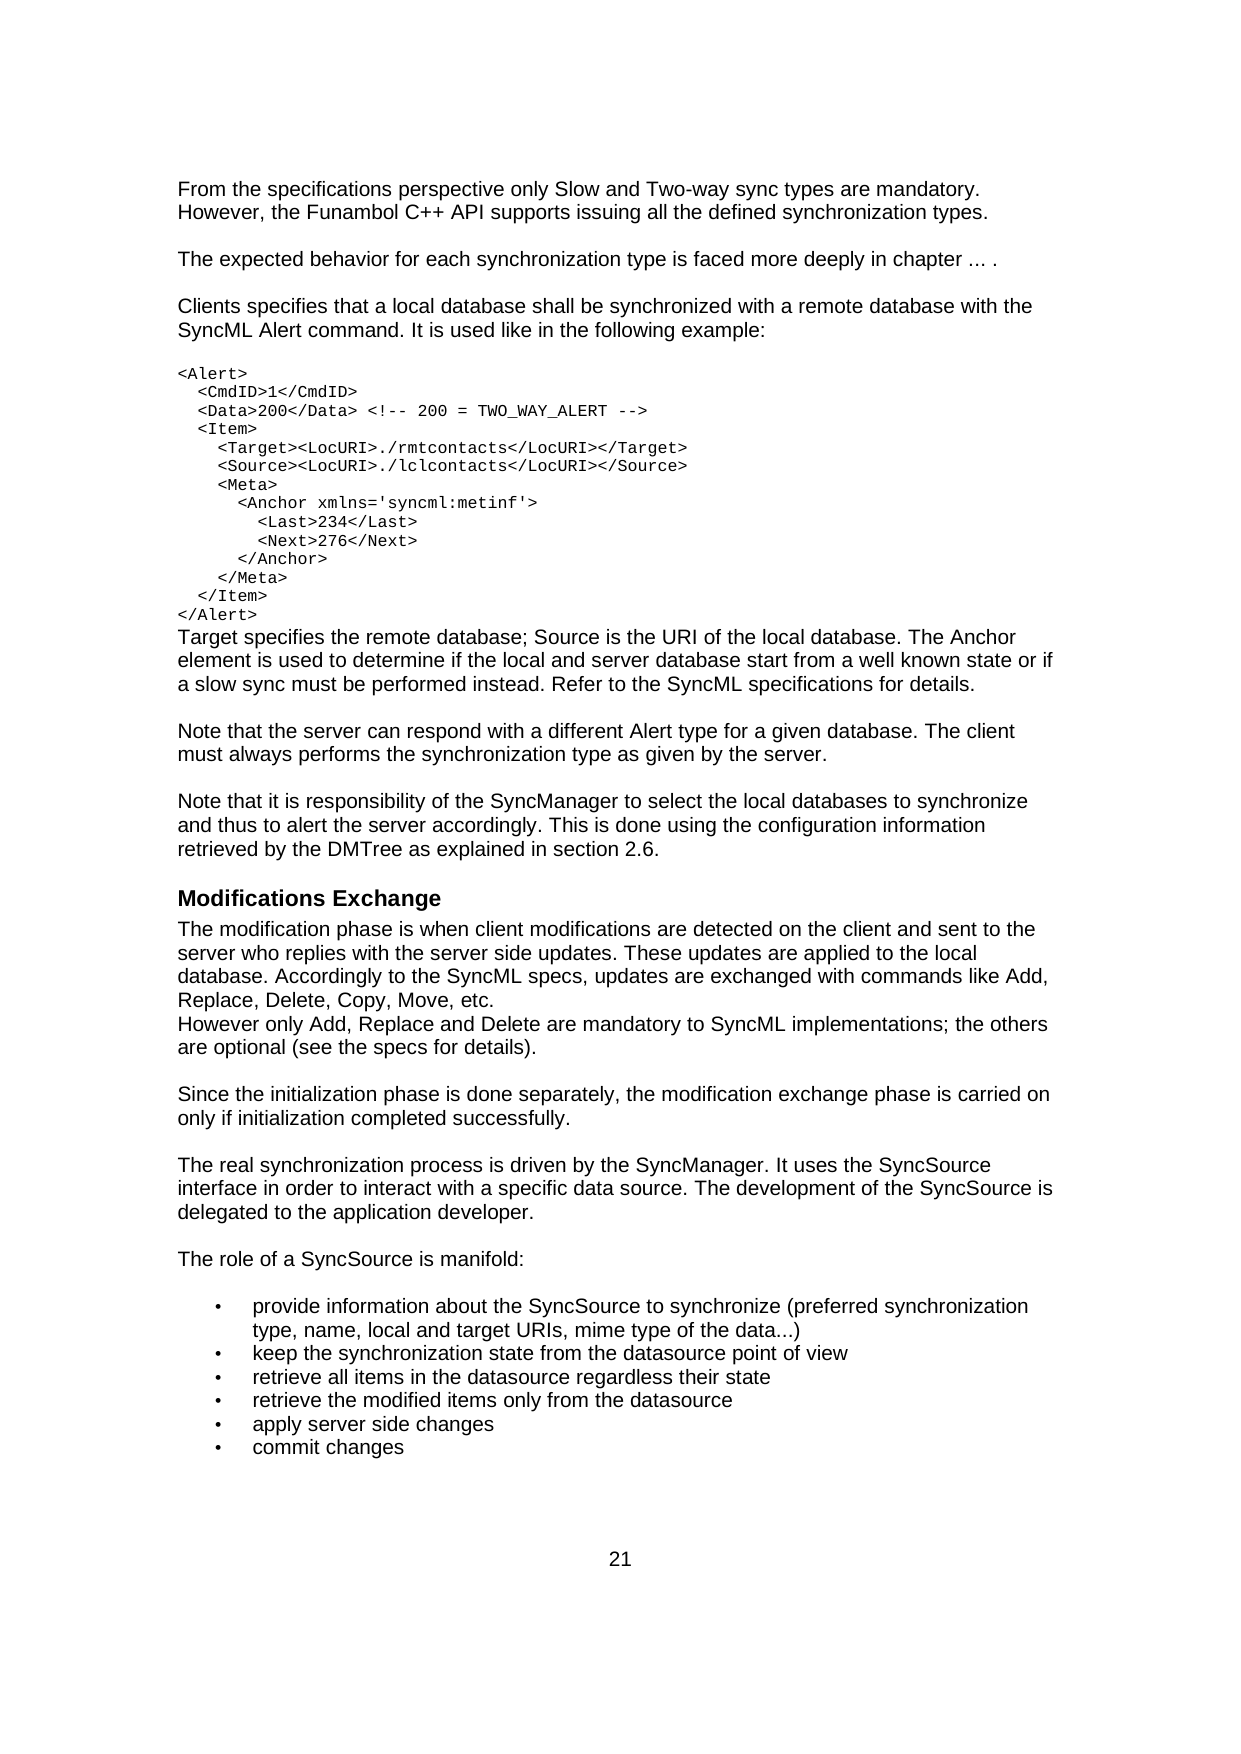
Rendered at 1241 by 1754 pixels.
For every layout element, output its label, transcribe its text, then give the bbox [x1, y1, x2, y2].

text <Next>276</Next> [177, 532, 1063, 551]
text </Anchor> [177, 551, 1063, 569]
subtitle Modifications Exchange [177, 886, 1063, 912]
text <Last>234</Last> [177, 514, 1063, 532]
text The role of a SyncSource is manifold: [177, 1247, 1063, 1271]
text <CmdID>1</CmdID> [177, 384, 1063, 403]
text Clients specifies that a local database shall be synchronized with a remote database with the SyncML Alert command. It is used like in the following example: [177, 295, 1063, 342]
text From the specifications perspective only Slow and Two-way sync types are mandatory. However, the Funambol C++ API supports issuing all the defined synchronization types. [177, 177, 1063, 224]
text <Meta> [177, 477, 1063, 495]
text Note that the server can respond with a different Alert type for a given database. The client must always performs the synchronization type as given by the server. [177, 719, 1063, 766]
text <Alert> [177, 366, 1063, 384]
list retrieve the modified items only from the datasource [215, 1389, 1063, 1412]
list retrieve all items in the datasource regardless their state [215, 1365, 1063, 1389]
text <Item> [177, 421, 1063, 440]
text </Meta> [177, 569, 1063, 588]
text Note that it is responsibility of the SyncManager to select the local databases to synchronize and thus to alert the server accordingly. This is done using the configuration information retrieved by the DMTree as explained in section 2.6. [177, 790, 1063, 861]
text </Alert> [177, 607, 1063, 625]
text <Target><LocURI>./rmtcontacts</LocURI></Target> [177, 440, 1063, 458]
text <Source><LocURI>./lclcontacts</LocURI></Source> [177, 458, 1063, 477]
text <Anchor xmlns='syncml:metinf'> [177, 495, 1063, 514]
text The modification phase is when client modifications are detected on the client and sent to the server who replies with the server side updates. These updates are applied to the local database. Accordingly to the SyncML specs, updates are exchanged with commands like Add, Replace, Delete, Copy, Move, etc. [177, 918, 1063, 1012]
text The real synchronization process is driven by the SyncManager. It uses the SyncSource interface in order to interact with a specific data source. The development of the SyncSource is delegated to the application developer. [177, 1153, 1063, 1224]
list provide information about the SyncSource to synchronize (preferred synchronization type, name, local and target URIs, mime type of the data...) [215, 1294, 1063, 1342]
text The expected behavior for each synchronization type is faced more deeply in chapter ... . [177, 248, 1063, 271]
list keep the synchronization state from the datasource point of view [215, 1342, 1063, 1365]
list apply server side changes [215, 1412, 1063, 1436]
text Target specifies the remote database; Source is the URI of the local database. The Anchor element is used to determine if the local and server database start from a well known state or if a slow sync must be performed instead. Refer to the SyncML specifications for details. [177, 625, 1063, 696]
text </Item> [177, 588, 1063, 607]
text Since the initialization phase is done separately, the modification exchange phase is carried on only if initialization completed successfully. [177, 1083, 1063, 1130]
list commit changes [215, 1436, 1063, 1459]
text <Data>200</Data> <!-- 200 = TWO_WAY_ALERT --> [177, 403, 1063, 421]
text However only Add, Replace and Delete are mandatory to SyncML implementations; the others are optional (see the specs for details). [177, 1012, 1063, 1059]
